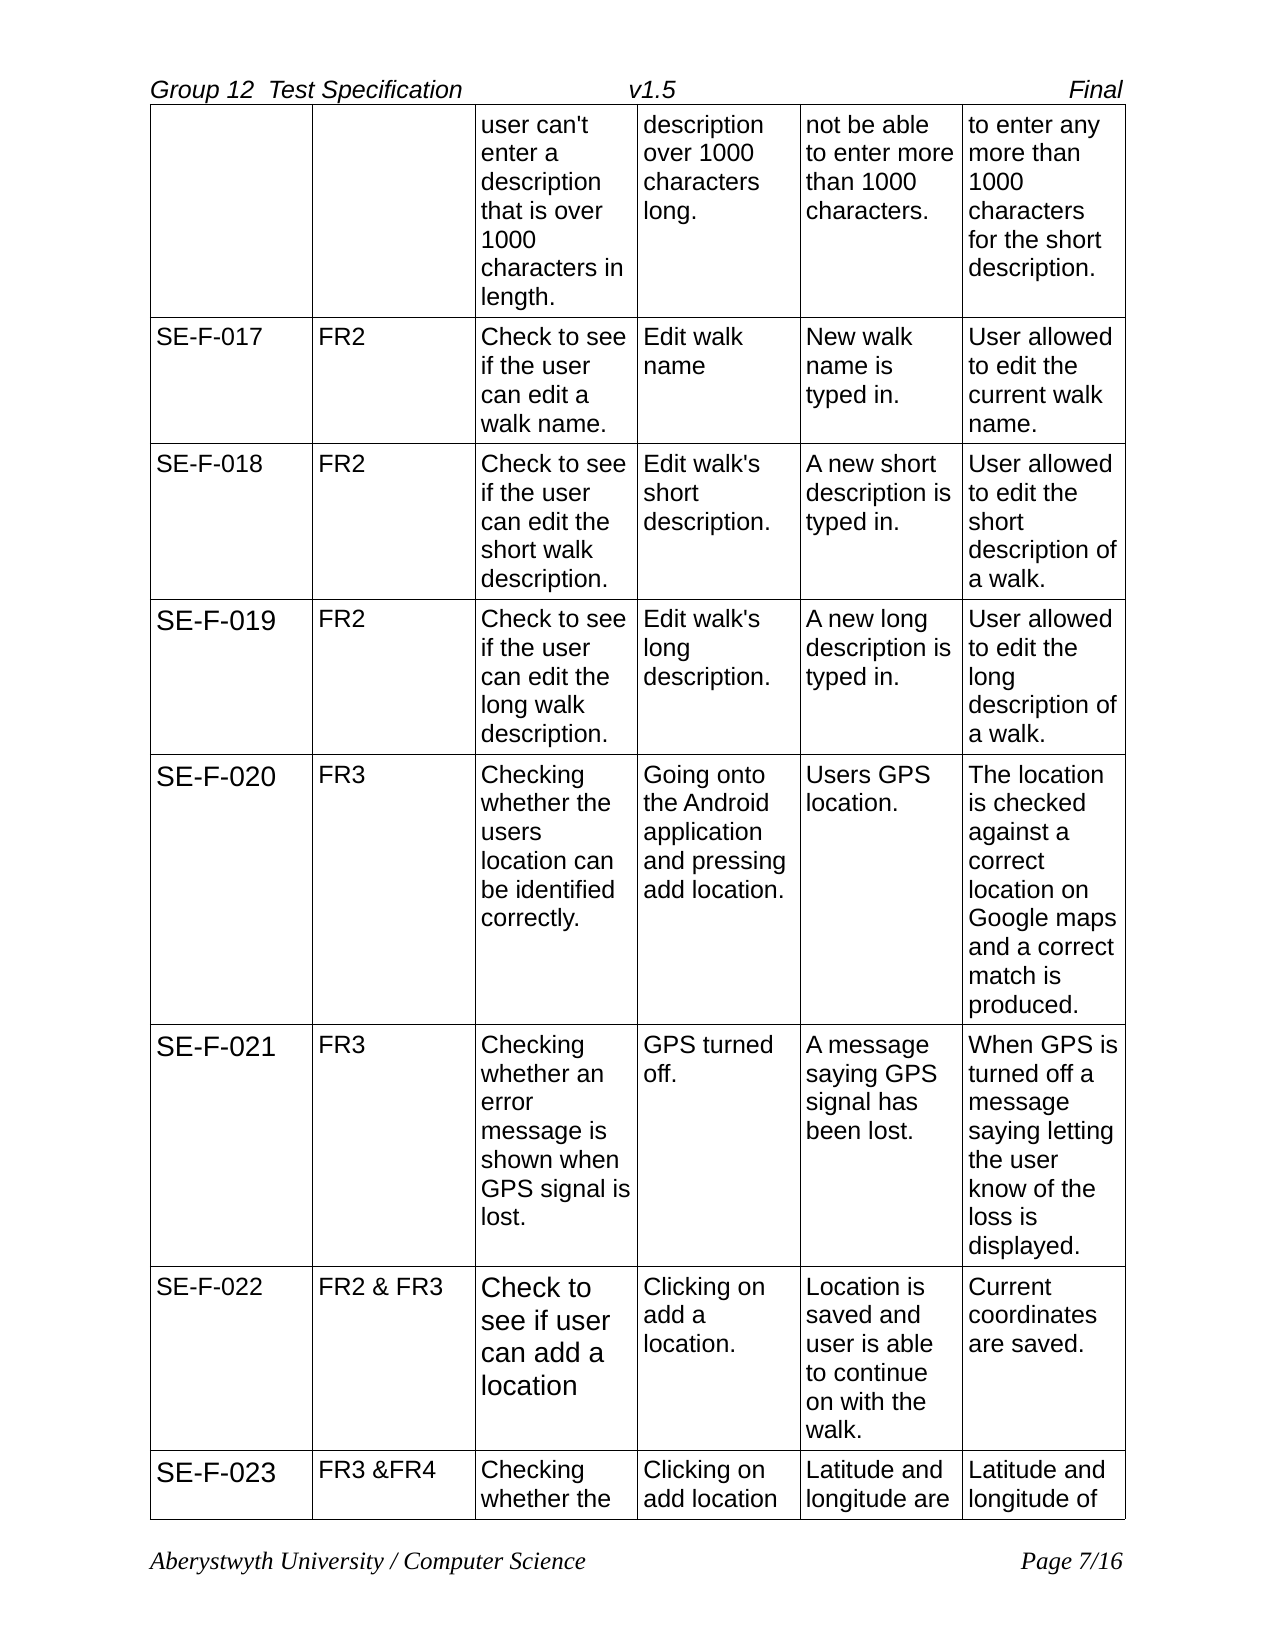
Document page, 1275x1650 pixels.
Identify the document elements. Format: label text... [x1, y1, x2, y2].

table_cell When GPS is turned off a message saying letting the user know of the loss is displayed. [963, 1025, 1125, 1266]
table_cell SE-F-019 [151, 600, 312, 754]
table_cell User allowed to edit the current walk name. [963, 318, 1125, 443]
table_cell SE-F-021 [151, 1025, 312, 1266]
table_cell SE-F-017 [151, 318, 312, 443]
table_cell Edit walk's short description. [638, 444, 800, 598]
table_cell New walk name is typed in. [801, 318, 962, 443]
table_cell A message saying GPS signal has been lost. [801, 1025, 962, 1266]
table_cell FR2 & FR3 [313, 1267, 475, 1450]
table_cell FR3 &FR4 [313, 1451, 475, 1519]
table_cell Check to see if the user can edit the long walk description. [476, 600, 637, 754]
table_cell Location is saved and user is able to continue on with the walk. [801, 1267, 962, 1450]
table_cell to enter any more than 1000 characters for the short description. [963, 105, 1125, 317]
table_cell [313, 105, 475, 317]
table_cell SE-F-023 [151, 1451, 312, 1519]
table_cell Check to see if user can add a location [476, 1267, 637, 1450]
table_cell SE-F-022 [151, 1267, 312, 1450]
table_cell Clicking on add location [638, 1451, 800, 1519]
table_cell Latitude and longitude of [963, 1451, 1125, 1519]
table_cell SE-F-018 [151, 444, 312, 598]
table_cell Check to see if the user can edit a walk name. [476, 318, 637, 443]
table_cell Checking whether the users location can be identified correctly. [476, 755, 637, 1024]
table_cell Going onto the Android application and pressing add location. [638, 755, 800, 1024]
table_cell Users GPS location. [801, 755, 962, 1024]
table_cell user can't enter a description that is over 1000 characters in length. [476, 105, 637, 317]
table_cell FR2 [313, 600, 475, 754]
table_cell A new short description is typed in. [801, 444, 962, 598]
table_cell A new long description is typed in. [801, 600, 962, 754]
table_cell Edit walk's long description. [638, 600, 800, 754]
table_cell User allowed to edit the short description of a walk. [963, 444, 1125, 598]
table_cell Check to see if the user can edit the short walk description. [476, 444, 637, 598]
table_cell GPS turned off. [638, 1025, 800, 1266]
table_cell FR2 [313, 444, 475, 598]
table_cell description over 1000 characters long. [638, 105, 800, 317]
table_cell User allowed to edit the long description of a walk. [963, 600, 1125, 754]
table_cell not be able to enter more than 1000 characters. [801, 105, 962, 317]
table_cell Current coordinates are saved. [963, 1267, 1125, 1450]
table_cell The location is checked against a correct location on Google maps and a correct match is produced. [963, 755, 1125, 1024]
table_cell Clicking on add a location. [638, 1267, 800, 1450]
table_cell Checking whether an error message is shown when GPS signal is lost. [476, 1025, 637, 1266]
table_cell FR2 [313, 318, 475, 443]
table_cell SE-F-020 [151, 755, 312, 1024]
table_cell FR3 [313, 1025, 475, 1266]
table_cell Edit walk name [638, 318, 800, 443]
table_cell FR3 [313, 755, 475, 1024]
table_cell [151, 105, 312, 317]
table_cell Checking whether the [476, 1451, 637, 1519]
table_cell Latitude and longitude are [801, 1451, 962, 1519]
